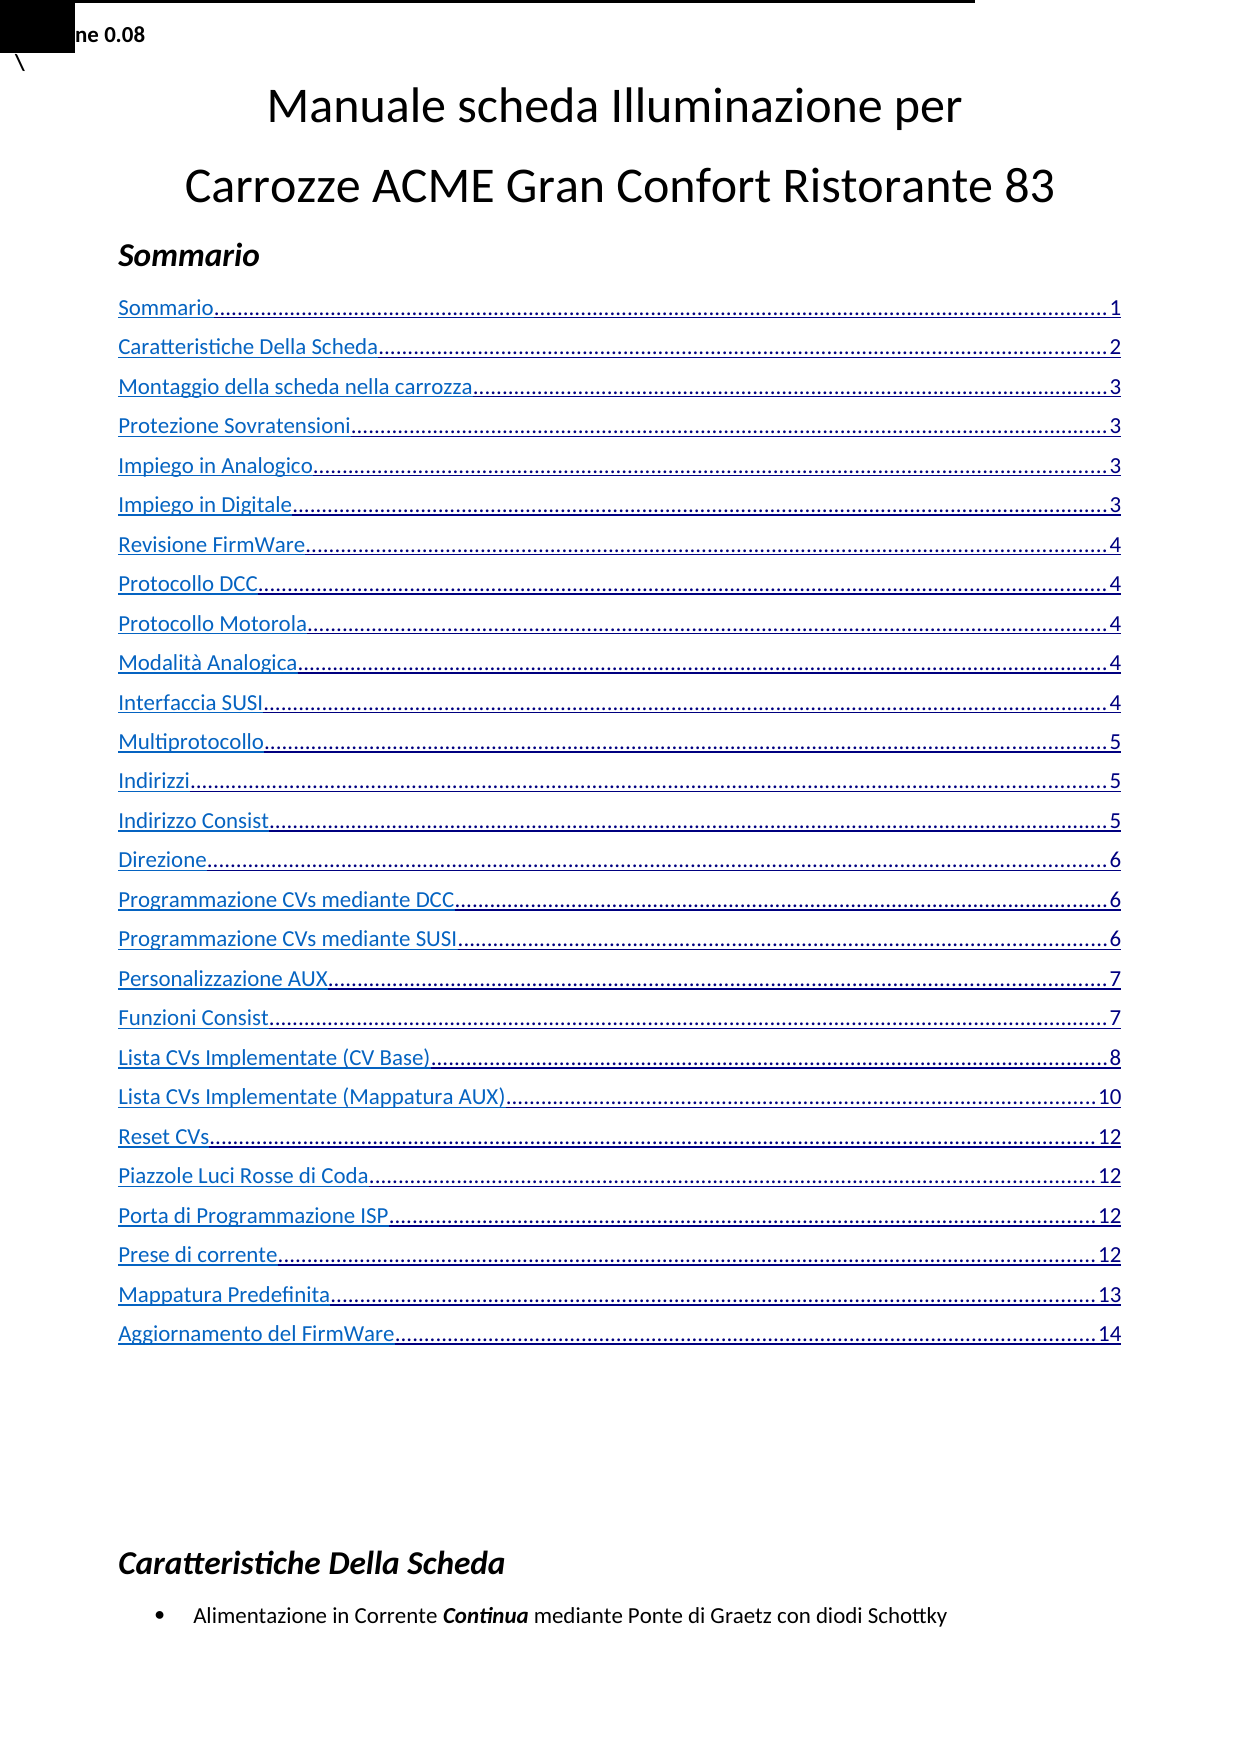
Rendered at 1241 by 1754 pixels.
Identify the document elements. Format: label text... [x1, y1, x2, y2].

text Impiego in Analogico 3 [118, 451, 1122, 479]
text Porta di Programmazione ISP 12 [118, 1201, 1122, 1229]
text Revisione FirmWare 4 [118, 530, 1122, 558]
text Multiprotocollo 5 [118, 727, 1122, 755]
text Manuale scheda Illuminazione per [118, 74, 1122, 135]
text Indirizzi 5 [118, 767, 1122, 795]
text Funzioni Consist 7 [118, 1003, 1122, 1032]
subtitle Caratteristiche Della Scheda [118, 1542, 1122, 1582]
text Direzione 6 [118, 846, 1122, 874]
text Carrozze ACME Gran Confort Ristorante 83 [118, 154, 1122, 215]
text Protocollo Motorola 4 [118, 609, 1122, 637]
text Sommario 1 [118, 293, 1122, 321]
text Protocollo DCC 4 [118, 569, 1122, 597]
text Interfaccia SUSI 4 [118, 688, 1122, 716]
text Reset CVs 12 [118, 1122, 1122, 1150]
text Caratteristiche Della Scheda 2 [118, 332, 1122, 360]
text Piazzole Luci Rosse di Coda 12 [118, 1161, 1122, 1189]
list Alimentazione in Corrente Continua mediante Ponte di Graetz con diodi Schottky [156, 1601, 1122, 1629]
text Montaggio della scheda nella carrozza 3 [118, 372, 1122, 400]
text Programmazione CVs mediante DCC 6 [118, 885, 1122, 913]
text Personalizzazione AUX 7 [118, 964, 1122, 992]
text Mappatura Predefinita 13 [118, 1280, 1122, 1308]
text Indirizzo Consist 5 [118, 806, 1122, 834]
text Lista CVs Implementate (CV Base) 8 [118, 1043, 1122, 1071]
text Protezione Sovratensioni 3 [118, 411, 1122, 439]
text Lista CVs Implementate (Mappatura AUX) 10 [118, 1082, 1122, 1111]
subtitle Sommario [118, 234, 1122, 275]
text Prese di corrente 12 [118, 1240, 1122, 1268]
text Programmazione CVs mediante SUSI 6 [118, 924, 1122, 953]
text Aggiornamento del FirmWare 14 [118, 1319, 1122, 1347]
text Modalità Analogica 4 [118, 648, 1122, 676]
text Impiego in Digitale 3 [118, 490, 1122, 518]
